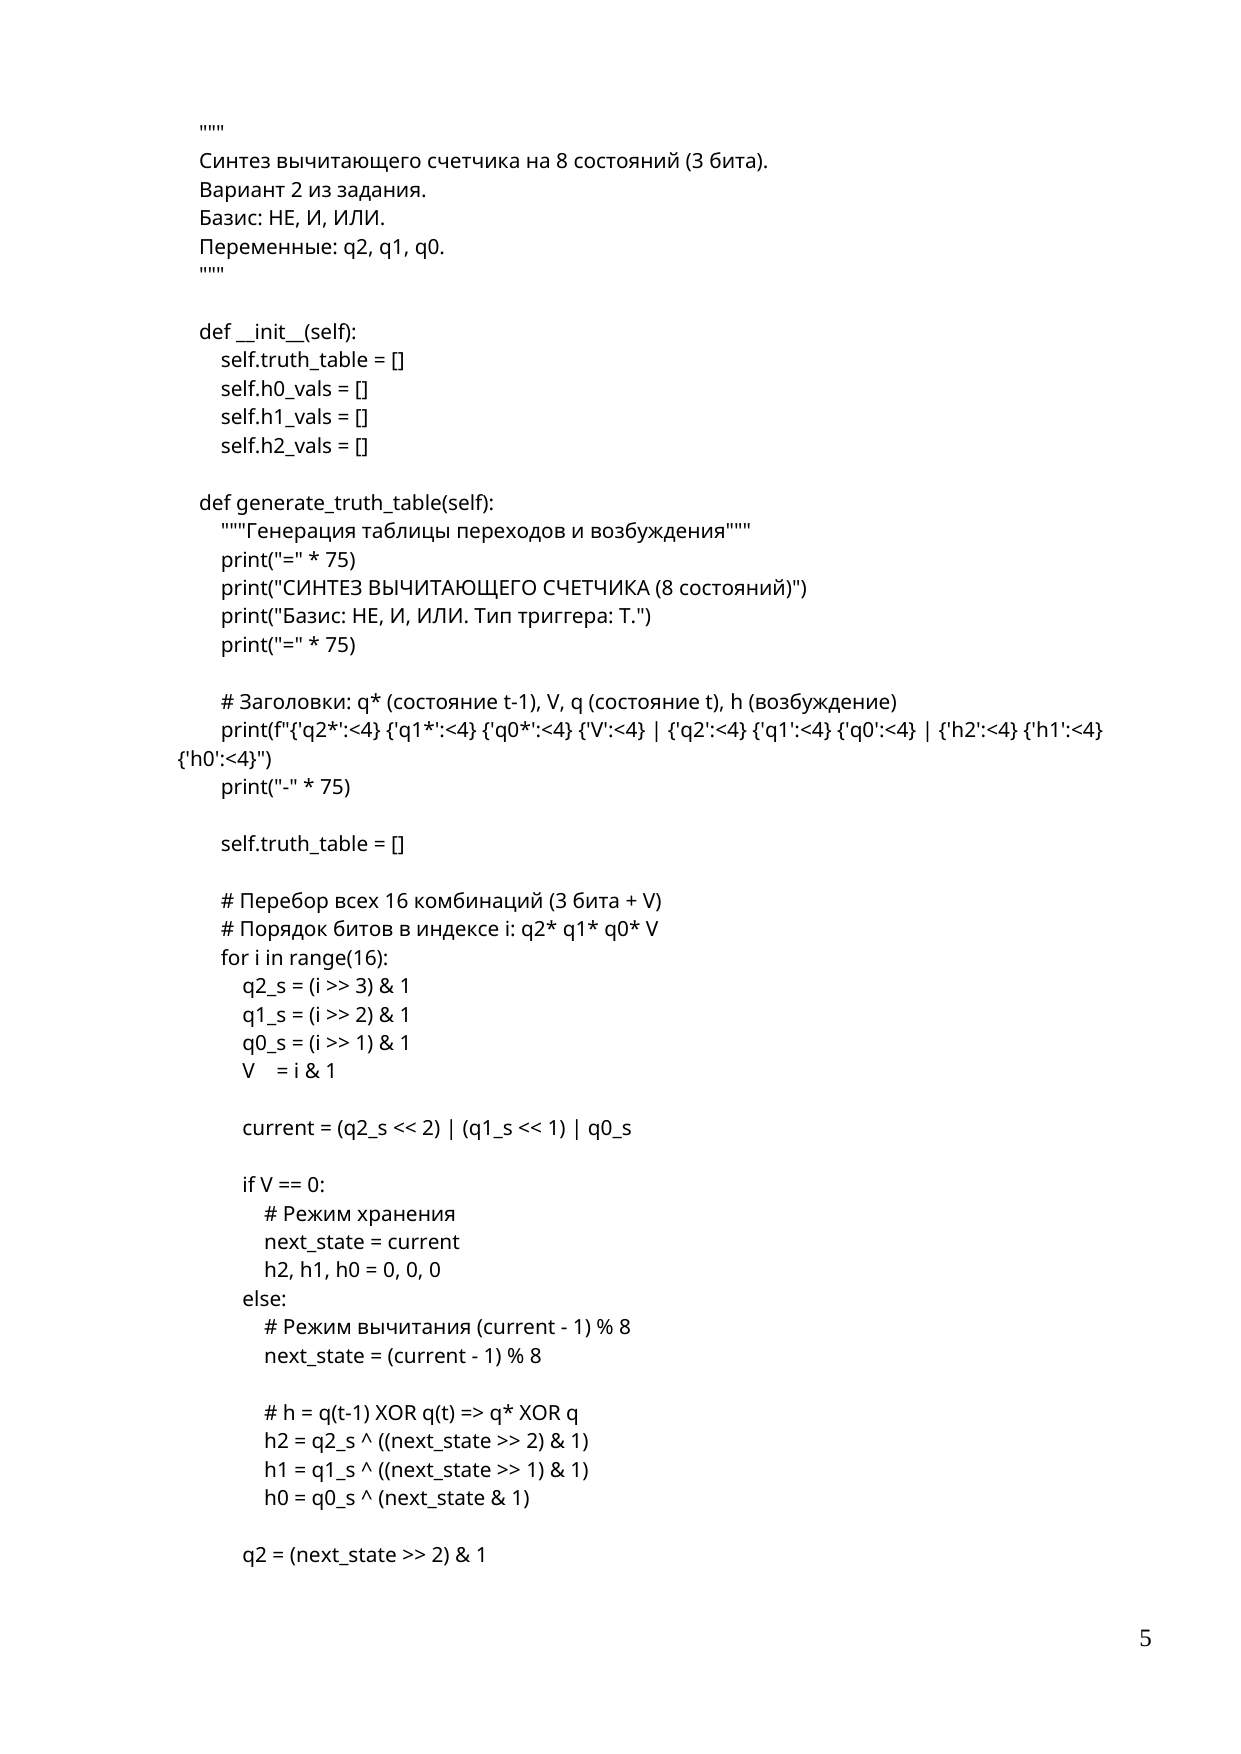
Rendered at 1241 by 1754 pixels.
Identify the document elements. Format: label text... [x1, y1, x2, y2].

text q0_s = (i >> 1) & 1 [177, 1028, 1152, 1057]
text """Генерация таблицы переходов и возбуждения""" [177, 516, 1152, 545]
text # Заголовки: q* (состояние t-1), V, q (состояние t), h (возбуждение) [177, 687, 1152, 715]
text def __init__(self): [177, 317, 1152, 346]
text # h = q(t-1) XOR q(t) => q* XOR q [177, 1398, 1152, 1426]
text Вариант 2 из задания. [177, 175, 1152, 203]
text h0 = q0_s ^ (next_state & 1) [177, 1483, 1152, 1512]
text h1 = q1_s ^ ((next_state >> 1) & 1) [177, 1455, 1152, 1483]
text Базис: НЕ, И, ИЛИ. [177, 203, 1152, 232]
text q1_s = (i >> 2) & 1 [177, 1000, 1152, 1028]
text # Режим вычитания (current - 1) % 8 [177, 1312, 1152, 1341]
text q2_s = (i >> 3) & 1 [177, 971, 1152, 1000]
text self.truth_table = [] [177, 829, 1152, 857]
text self.truth_table = [] [177, 346, 1152, 374]
text Синтез вычитающего счетчика на 8 состояний (3 бита). [177, 147, 1152, 175]
text def generate_truth_table(self): [177, 488, 1152, 516]
text # Перебор всех 16 комбинаций (3 бита + V) [177, 886, 1152, 914]
text for i in range(16): [177, 943, 1152, 971]
text else: [177, 1284, 1152, 1312]
text V = i & 1 [177, 1057, 1152, 1085]
text print(f"{'q2*':<4} {'q1*':<4} {'q0*':<4} {'V':<4} | {'q2':<4} {'q1':<4} {'q0':<4} | {'h2':<4} {'h1':<4} {'h0':<4}") [177, 715, 1152, 772]
text """ [177, 260, 1152, 289]
text print("СИНТЕЗ ВЫЧИТАЮЩЕГО СЧЕТЧИКА (8 состояний)") [177, 573, 1152, 602]
text next_state = (current - 1) % 8 [177, 1341, 1152, 1369]
text if V == 0: [177, 1170, 1152, 1199]
text self.h0_vals = [] [177, 374, 1152, 402]
text self.h1_vals = [] [177, 402, 1152, 431]
text print("=" * 75) [177, 545, 1152, 573]
text h2, h1, h0 = 0, 0, 0 [177, 1256, 1152, 1284]
text print("-" * 75) [177, 772, 1152, 801]
text current = (q2_s << 2) | (q1_s << 1) | q0_s [177, 1113, 1152, 1142]
text """ [177, 118, 1152, 147]
text Переменные: q2, q1, q0. [177, 232, 1152, 260]
text h2 = q2_s ^ ((next_state >> 2) & 1) [177, 1426, 1152, 1455]
text next_state = current [177, 1227, 1152, 1256]
text q2 = (next_state >> 2) & 1 [177, 1540, 1152, 1568]
text print("=" * 75) [177, 630, 1152, 658]
text # Порядок битов в индексе i: q2* q1* q0* V [177, 914, 1152, 943]
text self.h2_vals = [] [177, 431, 1152, 459]
text print("Базис: НЕ, И, ИЛИ. Тип триггера: Т.") [177, 602, 1152, 630]
text # Режим хранения [177, 1199, 1152, 1227]
